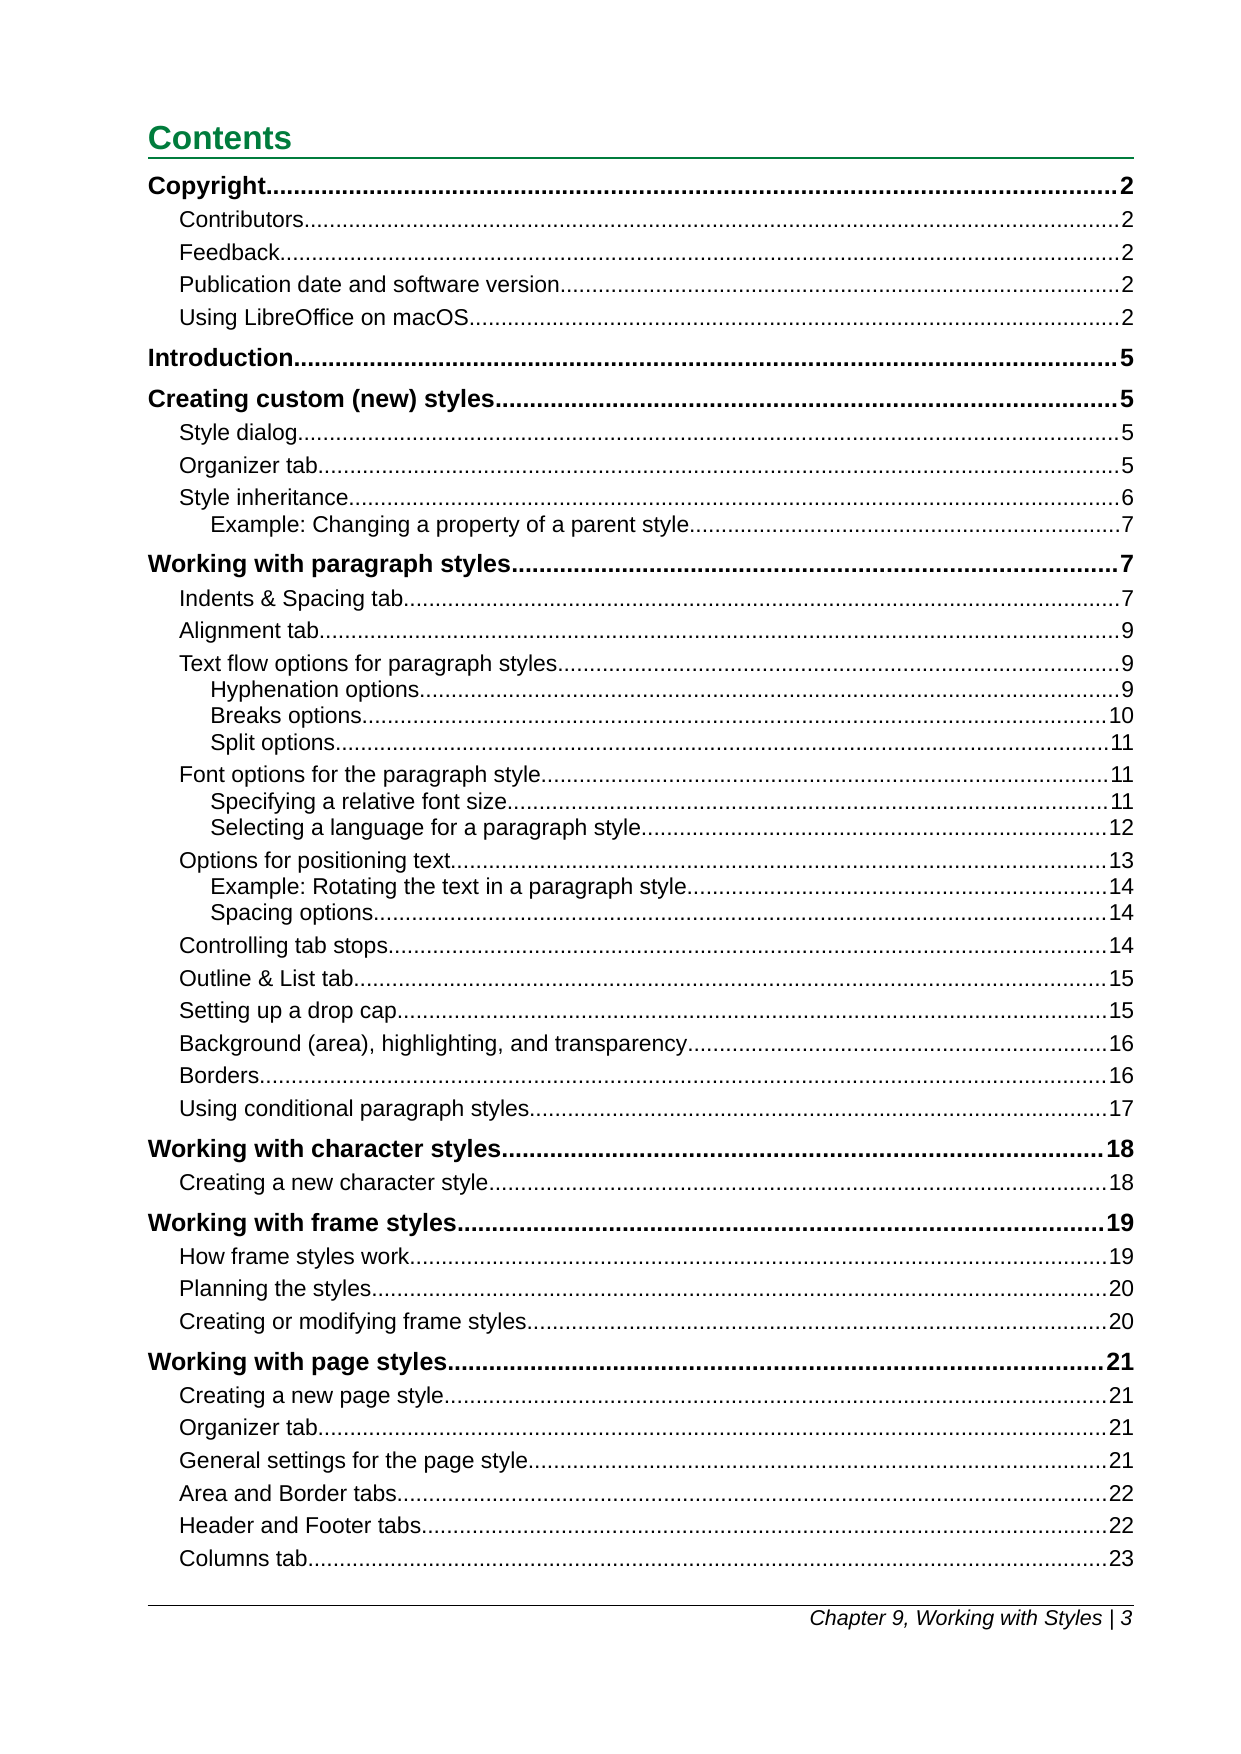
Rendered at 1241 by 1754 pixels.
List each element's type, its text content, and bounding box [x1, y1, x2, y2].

text Creating custom (new) styles 5 [148, 384, 1134, 413]
text Contributors 2 [179, 206, 1134, 232]
text Working with character styles 18 [148, 1134, 1134, 1163]
text Setting up a drop cap 15 [179, 997, 1134, 1023]
text Outline & List tab 15 [179, 964, 1134, 991]
text Hyphenation options 9 [210, 676, 1134, 702]
text Creating a new page style 21 [179, 1382, 1134, 1408]
text Using LibreOffice on macOS 2 [179, 304, 1134, 330]
text Copyright 2 [148, 171, 1134, 200]
text Spacing options 14 [210, 899, 1134, 926]
text General settings for the page style 21 [179, 1447, 1134, 1473]
text Breaks options 10 [210, 702, 1134, 729]
text Organizer tab 21 [179, 1414, 1134, 1441]
text Font options for the paragraph style 11 [179, 761, 1134, 788]
text Options for positioning text 13 [179, 847, 1134, 873]
text Indents & Spacing tab 7 [179, 584, 1134, 611]
text Publication date and software version 2 [179, 271, 1134, 298]
text Creating a new character style 18 [179, 1169, 1134, 1195]
text Organizer tab 5 [179, 452, 1134, 478]
text Text flow options for paragraph styles 9 [179, 650, 1134, 676]
text Specifying a relative font size 11 [210, 788, 1134, 814]
text Header and Footer tabs 22 [179, 1512, 1134, 1538]
text Working with frame styles 19 [148, 1208, 1134, 1236]
text Planning the styles 20 [179, 1275, 1134, 1302]
text Borders 16 [179, 1062, 1134, 1089]
text Controlling tab stops 14 [179, 932, 1134, 958]
text Style inheritance 6 [179, 484, 1134, 511]
text Using conditional paragraph styles 17 [179, 1095, 1134, 1121]
text Background (area), highlighting, and transparency 16 [179, 1030, 1134, 1056]
text Alignment tab 9 [179, 617, 1134, 643]
text Split options 11 [210, 729, 1134, 755]
text How frame styles work 19 [179, 1243, 1134, 1269]
text Columns tab 23 [179, 1545, 1134, 1571]
text Example: Rotating the text in a paragraph style 14 [210, 873, 1134, 899]
text Style dialog 5 [179, 419, 1134, 445]
text Introduction 5 [148, 343, 1134, 372]
text Working with paragraph styles 7 [148, 549, 1134, 578]
subtitle Contents [148, 118, 1134, 157]
text Creating or modifying frame styles 20 [179, 1308, 1134, 1334]
text Example: Changing a property of a parent style 7 [210, 511, 1134, 537]
text Feedback 2 [179, 239, 1134, 265]
text Area and Border tabs 22 [179, 1479, 1134, 1506]
text Selecting a language for a paragraph style 12 [210, 814, 1134, 840]
text Working with page styles 21 [148, 1347, 1134, 1376]
